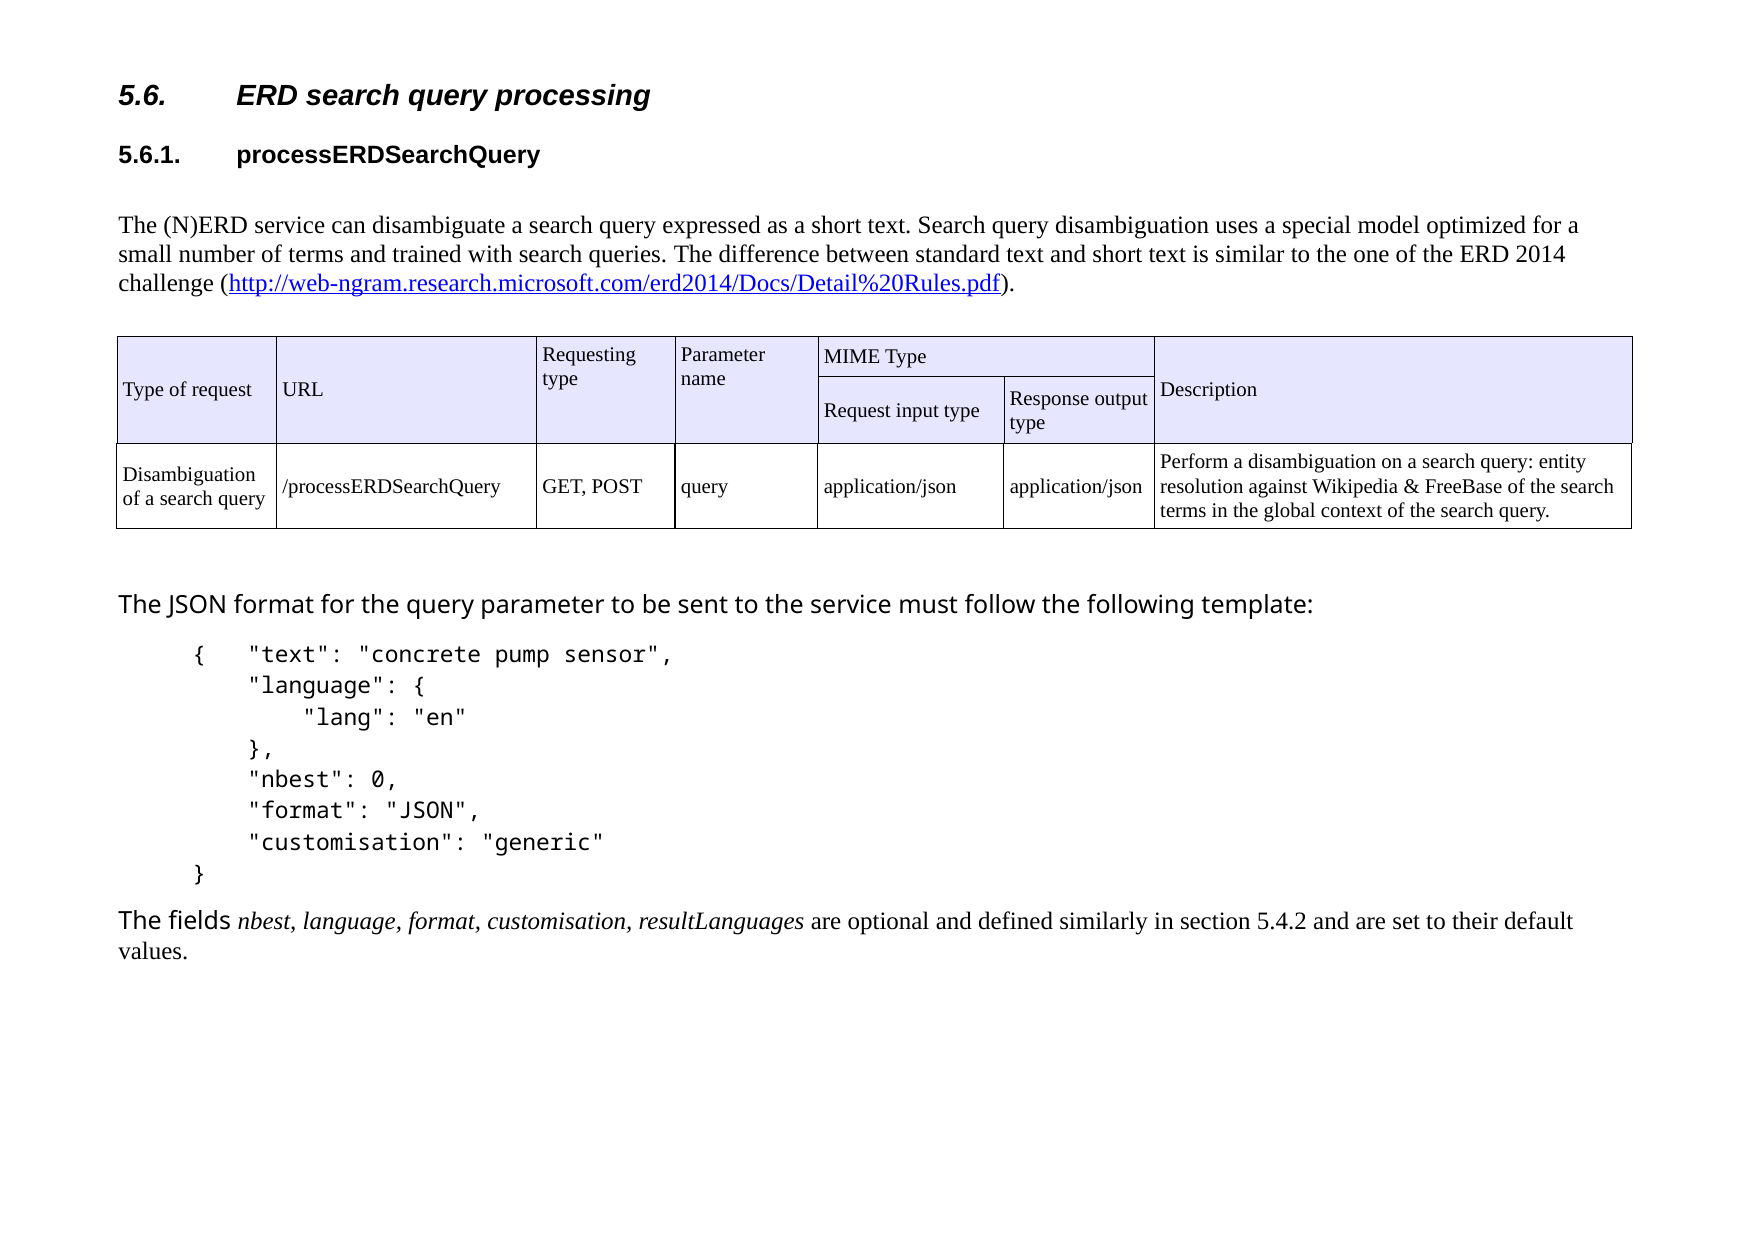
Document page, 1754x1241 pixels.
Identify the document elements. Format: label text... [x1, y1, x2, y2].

text "customisation": "generic" [192, 825, 1636, 857]
table_cell Disambiguation of a search query [117, 444, 276, 527]
text The (N)ERD service can disambiguate a search query expressed as a short text. Search query disambiguation uses a special model optimized for a small number of terms and trained with search queries. The difference between standard text and short text is similar to the one of the ERD 2014 challenge (http://web-ngram.research.microsoft.com/erd2014/Docs/Detail%20Rules.pdf). [118, 210, 1636, 296]
text "nbest": 0, [192, 763, 1636, 794]
table_header Requesting type [537, 337, 675, 443]
text The fields nbest, language, format, customisation, resultLanguages are optional and defined similarly in section 5.4.2 and are set to their default values. [118, 902, 1636, 965]
table_cell query [676, 444, 817, 527]
text "format": "JSON", [192, 794, 1636, 825]
table_cell Request input type [819, 377, 1004, 443]
table_header URL [277, 337, 536, 443]
text "lang": "en" [192, 700, 1636, 732]
text "language": { [192, 669, 1636, 700]
subtitle processERDSearchQuery [118, 140, 1636, 169]
table_cell Response output type [1005, 377, 1154, 443]
table_cell Perform a disambiguation on a search query: entity resolution against Wikipedia & FreeBase of the search terms in the global context of the search query. [1155, 444, 1631, 527]
table_header Type of request [118, 337, 276, 443]
subtitle ERD search query processing [118, 78, 1636, 111]
table_header MIME Type [819, 337, 1154, 376]
table_cell application/json [1004, 444, 1154, 527]
text }, [192, 732, 1636, 763]
text The JSON format for the query parameter to be sent to the service must follow the following template: [118, 587, 1636, 621]
table_cell application/json [818, 444, 1003, 527]
table_header Description [1155, 337, 1632, 443]
table_cell GET, POST [537, 444, 674, 527]
table_cell /processERDSearchQuery [277, 444, 536, 527]
text } [192, 857, 1636, 888]
table_header Parameter name [676, 337, 818, 443]
text { "text": "concrete pump sensor", [192, 638, 1636, 669]
